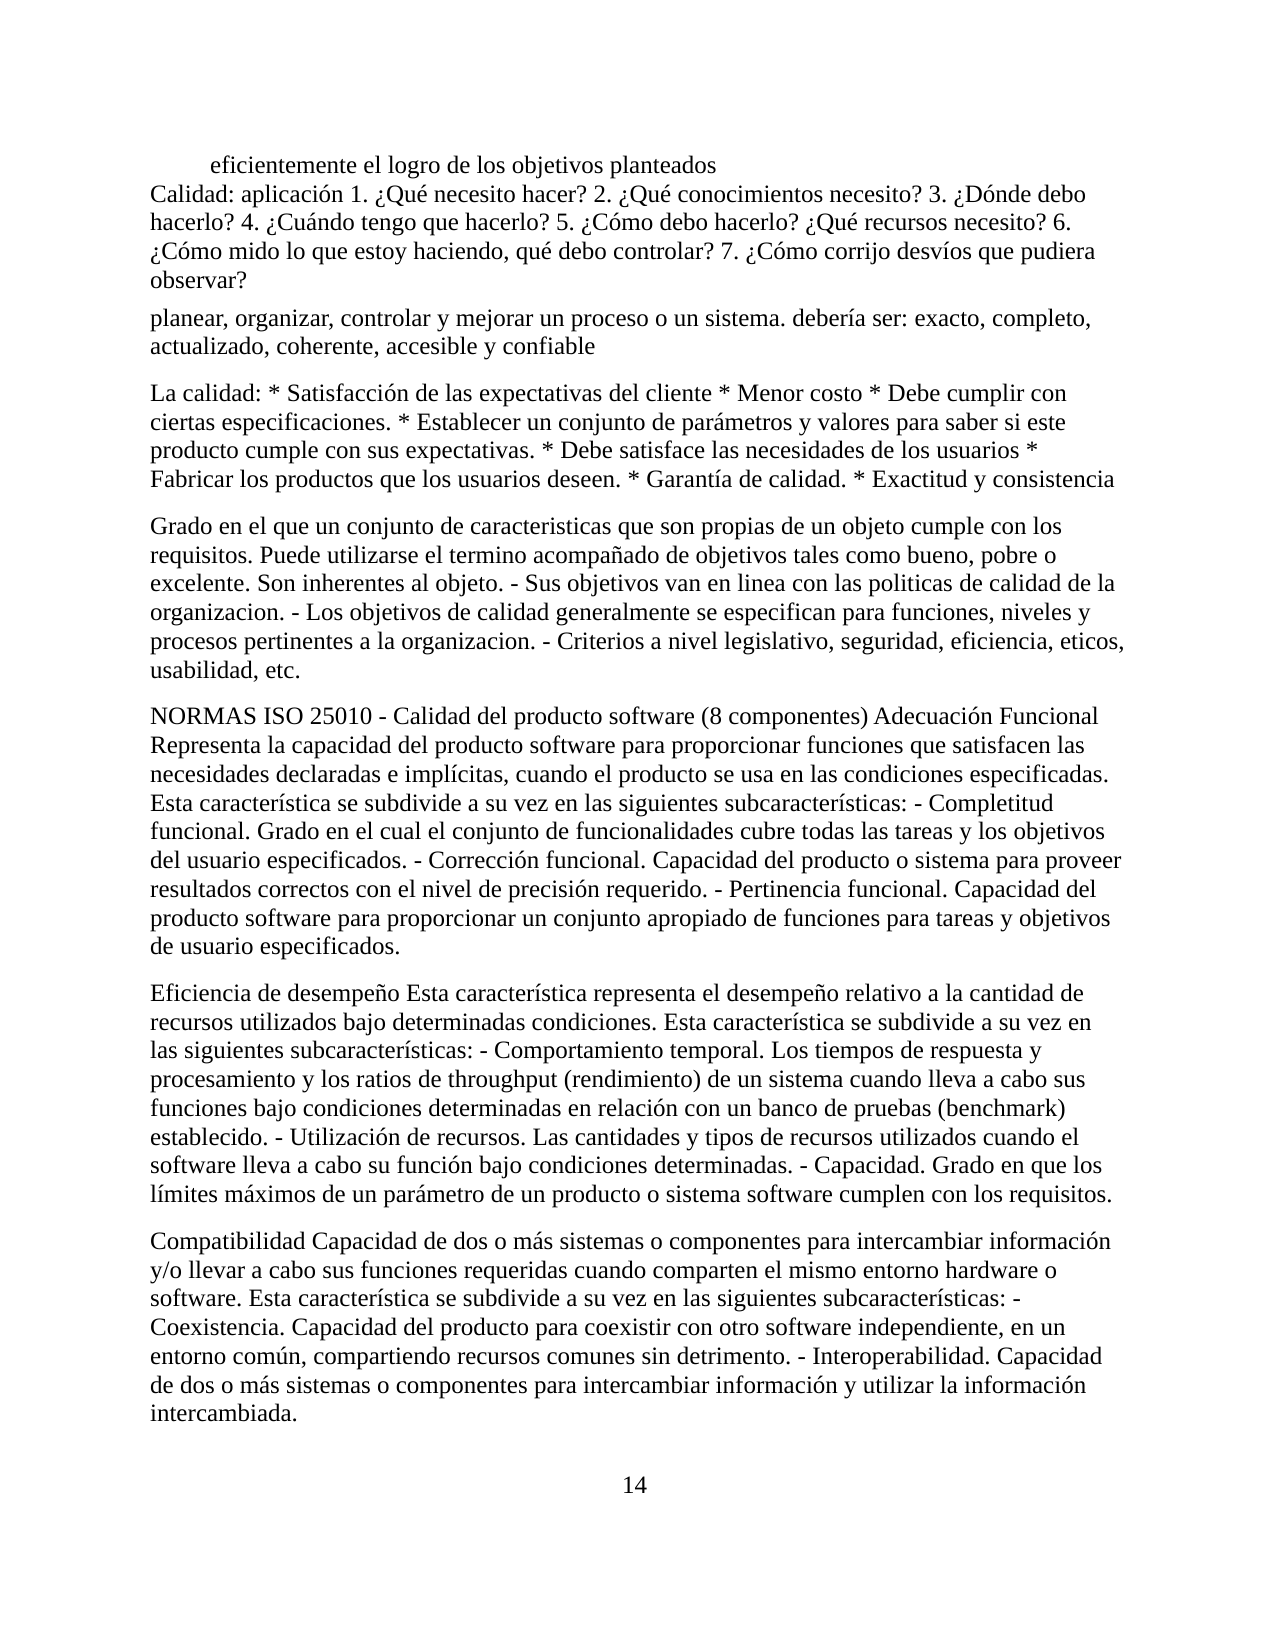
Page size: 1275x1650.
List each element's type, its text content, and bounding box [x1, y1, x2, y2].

text Grado en el que un conjunto de caracteristicas que son propias de un objeto cumple con los requisitos. Puede utilizarse el termino acompañado de objetivos tales como bueno, pobre o excelente. Son inherentes al objeto. - Sus objetivos van en linea con las politicas de calidad de la organizacion. - Los objetivos de calidad generalmente se especifican para funciones, niveles y procesos pertinentes a la organizacion. - Criterios a nivel legislativo, seguridad, eficiencia, eticos, usabilidad, etc. [150, 511, 1125, 683]
text La calidad: * Satisfacción de las expectativas del cliente * Menor costo * Debe cumplir con ciertas especificaciones. * Establecer un conjunto de parámetros y valores para saber si este producto cumple con sus expectativas. * Debe satisface las necesidades de los usuarios * Fabricar los productos que los usuarios deseen. * Garantía de calidad. * Exactitud y consistencia [150, 378, 1125, 493]
list eficientemente el logro de los objetivos planteados [150, 150, 1125, 179]
text planear, organizar, controlar y mejorar un proceso o un sistema. debería ser: exacto, completo, actualizado, coherente, accesible y confiable [150, 303, 1125, 360]
text Calidad: aplicación 1. ¿Qué necesito hacer? 2. ¿Qué conocimientos necesito? 3. ¿Dónde debo hacerlo? 4. ¿Cuándo tengo que hacerlo? 5. ¿Cómo debo hacerlo? ¿Qué recursos necesito? 6. ¿Cómo mido lo que estoy haciendo, qué debo controlar? 7. ¿Cómo corrijo desvíos que pudiera observar? [150, 179, 1125, 294]
text Eficiencia de desempeño Esta característica representa el desempeño relativo a la cantidad de recursos utilizados bajo determinadas condiciones. Esta característica se subdivide a su vez en las siguientes subcaracterísticas: - Comportamiento temporal. Los tiempos de respuesta y procesamiento y los ratios de throughput (rendimiento) de un sistema cuando lleva a cabo sus funciones bajo condiciones determinadas en relación con un banco de pruebas (benchmark) establecido. - Utilización de recursos. Las cantidades y tipos de recursos utilizados cuando el software lleva a cabo su función bajo condiciones determinadas. - Capacidad. Grado en que los límites máximos de un parámetro de un producto o sistema software cumplen con los requisitos. [150, 978, 1125, 1208]
text NORMAS ISO 25010 - Calidad del producto software (8 componentes) Adecuación Funcional Representa la capacidad del producto software para proporcionar funciones que satisfacen las necesidades declaradas e implícitas, cuando el producto se usa en las condiciones especificadas. Esta característica se subdivide a su vez en las siguientes subcaracterísticas: - Completitud funcional. Grado en el cual el conjunto de funcionalidades cubre todas las tareas y los objetivos del usuario especificados. - Corrección funcional. Capacidad del producto o sistema para proveer resultados correctos con el nivel de precisión requerido. - Pertinencia funcional. Capacidad del producto software para proporcionar un conjunto apropiado de funciones para tareas y objetivos de usuario especificados. [150, 701, 1125, 960]
text Compatibilidad Capacidad de dos o más sistemas o componentes para intercambiar información y/o llevar a cabo sus funciones requeridas cuando comparten el mismo entorno hardware o software. Esta característica se subdivide a su vez en las siguientes subcaracterísticas: - Coexistencia. Capacidad del producto para coexistir con otro software independiente, en un entorno común, compartiendo recursos comunes sin detrimento. - Interoperabilidad. Capacidad de dos o más sistemas o componentes para intercambiar información y utilizar la información intercambiada. [150, 1226, 1125, 1427]
